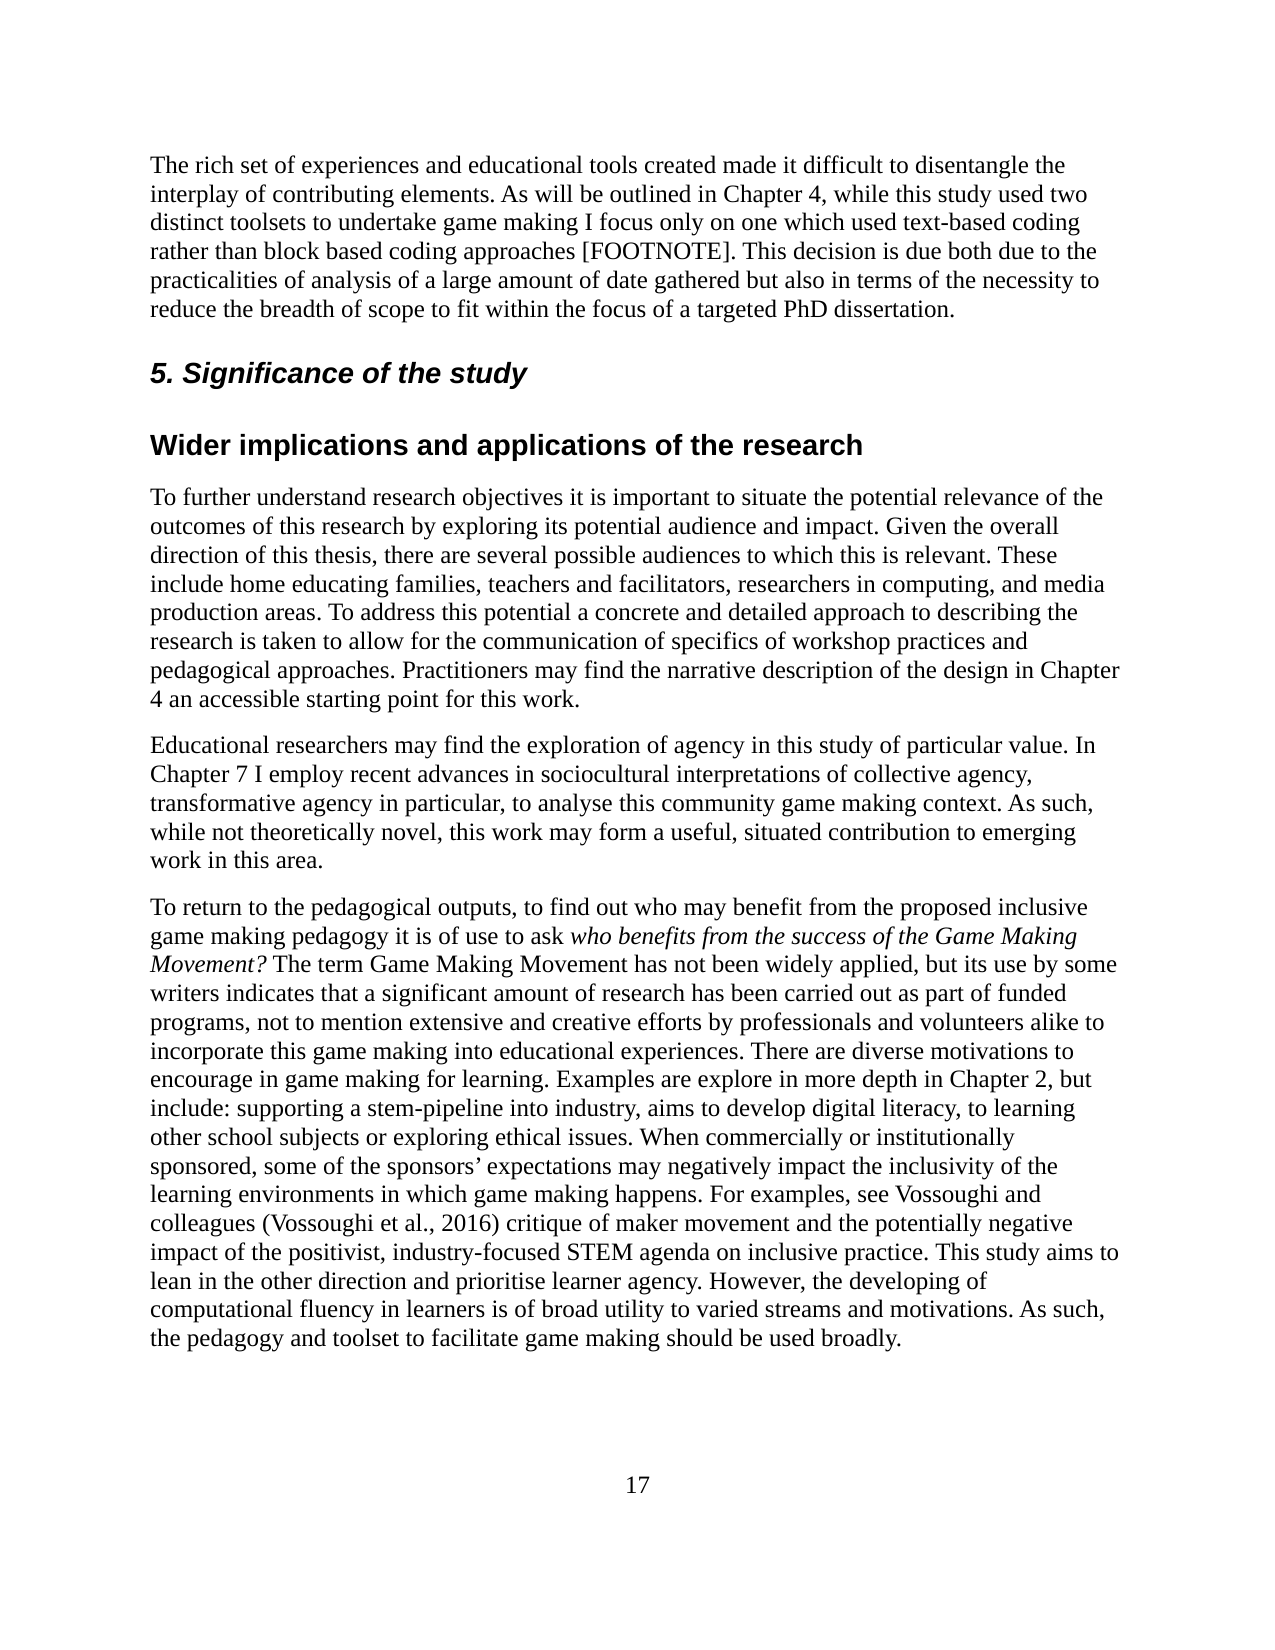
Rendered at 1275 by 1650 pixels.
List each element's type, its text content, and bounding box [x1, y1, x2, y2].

subtitle Wider implications and applications of the research [150, 427, 1125, 461]
text To further understand research objectives it is important to situate the potential relevance of the outcomes of this research by exploring its potential audience and impact. Given the overall direction of this thesis, there are several possible audiences to which this is relevant. These include home educating families, teachers and facilitators, researchers in computing, and media production areas. To address this potential a concrete and detailed approach to describing the research is taken to allow for the communication of specifics of workshop practices and pedagogical approaches. Practitioners may find the narrative description of the design in Chapter 4 an accessible starting point for this work. [150, 482, 1125, 712]
subtitle 5. Significance of the study [150, 356, 1125, 390]
text The rich set of experiences and educational tools created made it difficult to disentangle the interplay of contributing elements. As will be outlined in Chapter 4, while this study used two distinct toolsets to undertake game making I focus only on one which used text-based coding rather than block based coding approaches [FOOTNOTE]. This decision is due both due to the practicalities of analysis of a large amount of date gathered but also in terms of the necessity to reduce the breadth of scope to fit within the focus of a targeted PhD dissertation. [150, 150, 1125, 322]
text To return to the pedagogical outputs, to find out who may benefit from the proposed inclusive game making pedagogy it is of use to ask who benefits from the success of the Game Making Movement? The term Game Making Movement has not been widely applied, but its use by some writers indicates that a significant amount of research has been carried out as part of funded programs, not to mention extensive and creative efforts by professionals and volunteers alike to incorporate this game making into educational experiences. There are diverse motivations to encourage in game making for learning. Examples are explore in more depth in Chapter 2, but include: supporting a stem-pipeline into industry, aims to develop digital literacy, to learning other school subjects or exploring ethical issues. When commercially or institutionally sponsored, some of the sponsors’ expectations may negatively impact the inclusivity of the learning environments in which game making happens. For examples, see Vossoughi and colleagues (Vossoughi et al., 2016) critique of maker movement and the potentially negative impact of the positivist, industry-focused STEM agenda on inclusive practice. This study aims to lean in the other direction and prioritise learner agency. However, the developing of computational fluency in learners is of broad utility to varied streams and motivations. As such, the pedagogy and toolset to facilitate game making should be used broadly. [150, 892, 1125, 1352]
text Educational researchers may find the exploration of agency in this study of particular value. In Chapter 7 I employ recent advances in sociocultural interpretations of collective agency, transformative agency in particular, to analyse this community game making context. As such, while not theoretically novel, this work may form a useful, situated contribution to emerging work in this area. [150, 730, 1125, 874]
